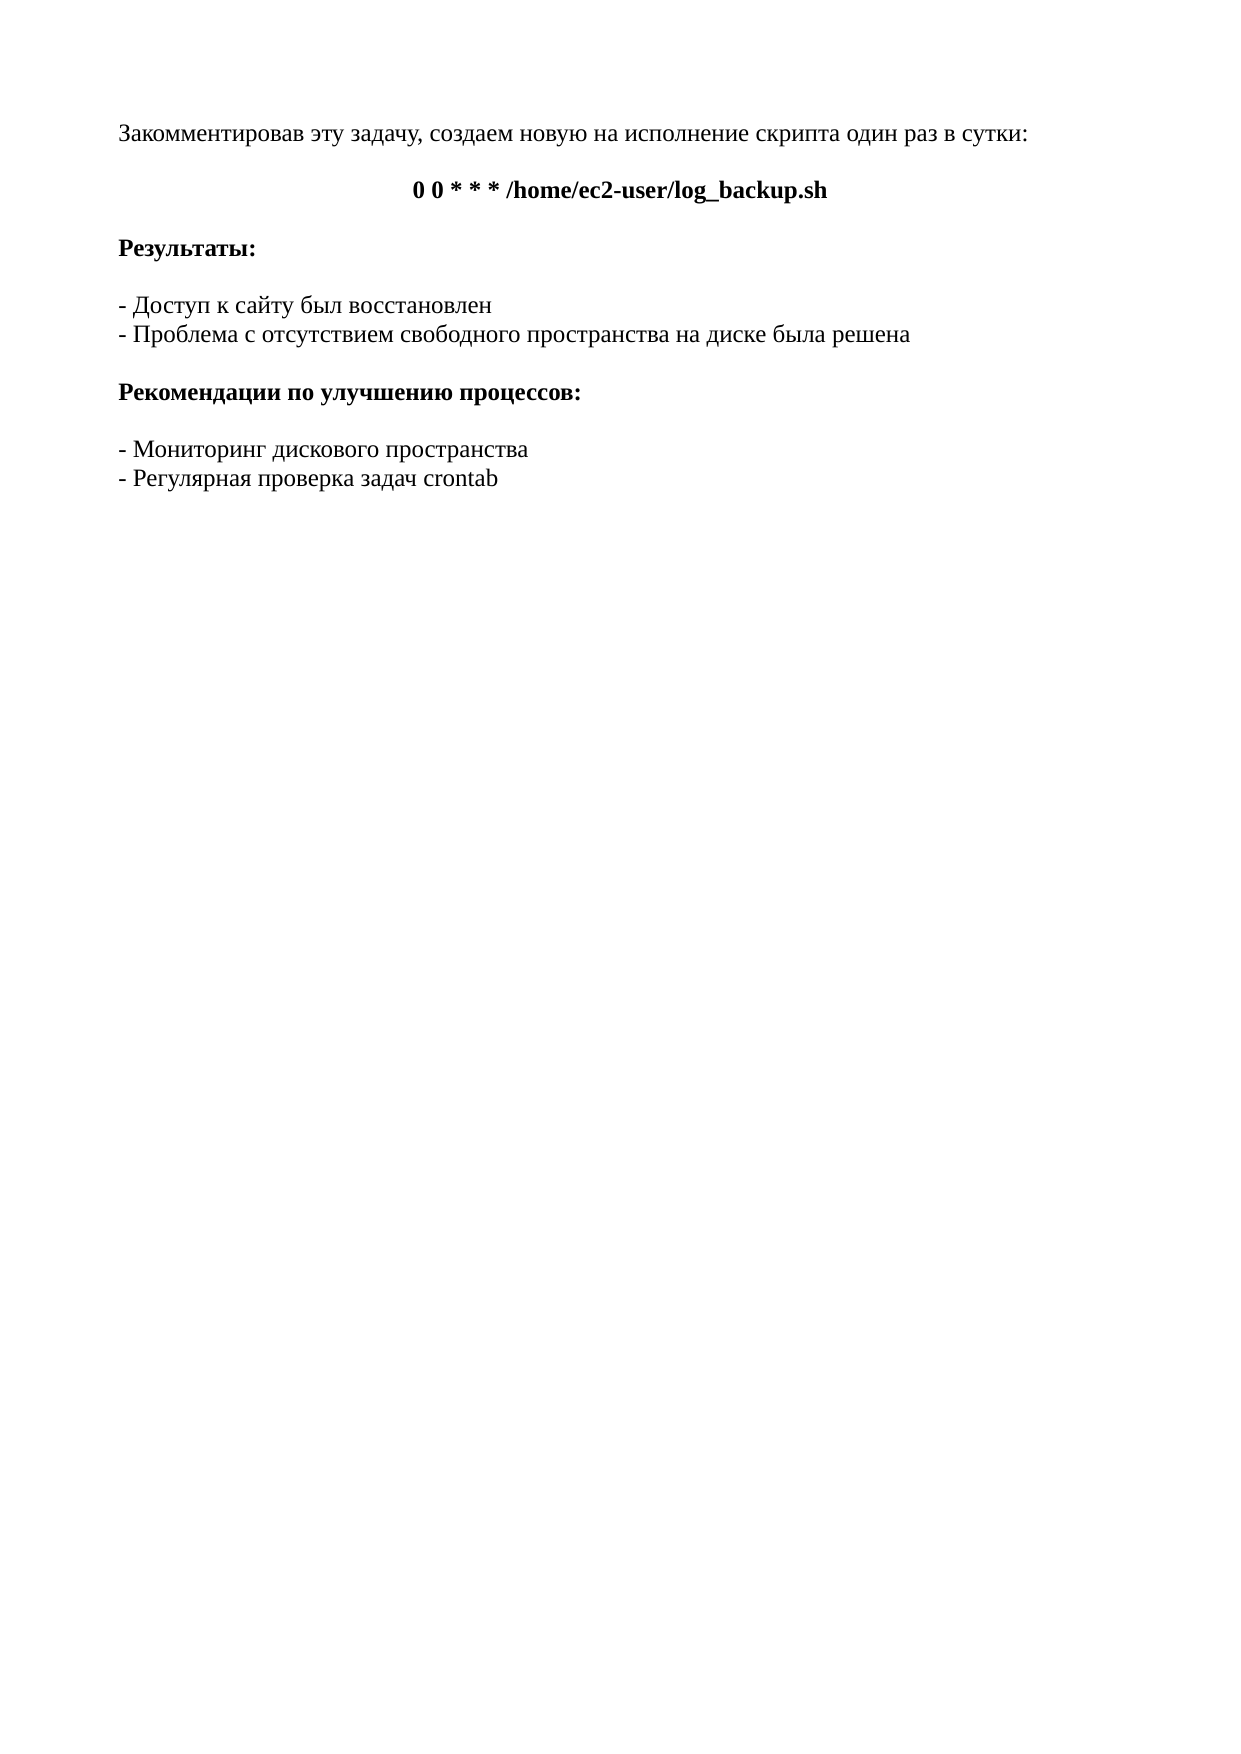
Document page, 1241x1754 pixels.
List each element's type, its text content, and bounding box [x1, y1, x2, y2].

text - Мониторинг дискового пространства [118, 434, 1122, 463]
text - Регулярная проверка задач crontab [118, 463, 1122, 492]
text - Проблема с отсутствием свободного пространства на диске была решена [118, 319, 1122, 348]
text Закомментировав эту задачу, создаем новую на исполнение скрипта один раз в сутки: [118, 118, 1122, 147]
text Результаты: [118, 233, 1122, 262]
text 0 0 * * * /home/ec2-user/log_backup.sh [118, 176, 1122, 204]
text - Доступ к сайту был восстановлен [118, 291, 1122, 319]
text Рекомендации по улучшению процессов: [118, 377, 1122, 406]
